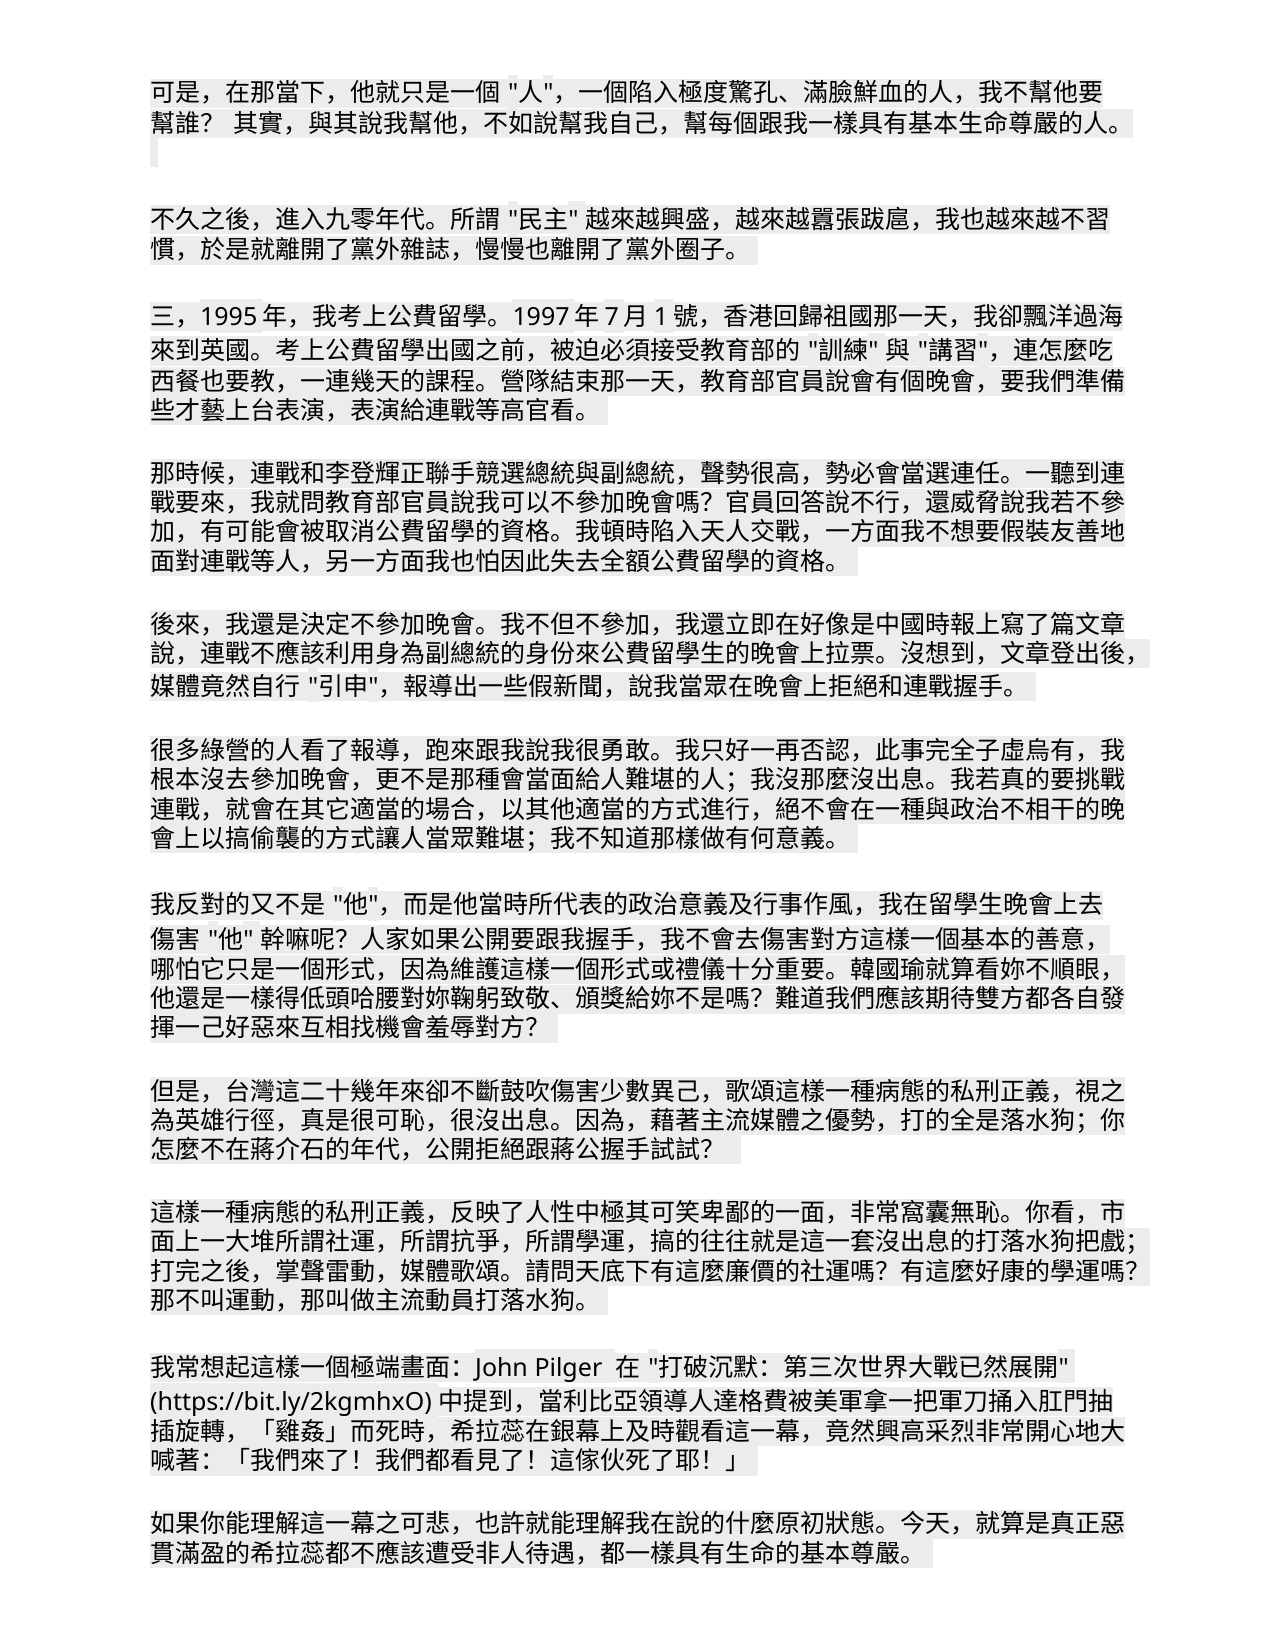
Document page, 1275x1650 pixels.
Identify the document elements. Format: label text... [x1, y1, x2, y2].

text 卡韓政變(167)：一封公開信--致高雄市立XX幼兒園園長 (後記) 陳真 2019. 09. 12. 底下要寫的這些，並非針對這位園長，只是以之為例，說明一種至少二十幾年來隨著所謂 "民主" 而盛行的現象。很多東西事關微妙，很難三言兩語，你只能綜合著讀，也許才能知道我究竟是在說什麼。 先說這位園長，當她公開製造了一種 "刻意不握手" 的印象事實之後，面對記者詢問，她卻表示之所以刻意不握手是因為 "打從心底就是不喜歡韓國瑜"。也就是說，她之不握手不但帶有個人好惡，而且事後還加以闡釋、宣揚。這時候，妳就不能怪記者胡亂報導、製造對立，因為這個帶有政治攻擊性的對立就是妳自己所製造。 不過，園長的例子畢竟不是一個好例子，因為她之所為算是很客氣了。但是，例子雖小，背後意義卻一樣重大。 法國有個哲學家叫做 Gilles Deleuze ，他在寫什麼我從不打算細看，恐怕也看不太懂。之所以不太懂，一大部份原因可能是在他身上，而非我之魯鈍。不過，曾經讀過他的一個想法，我倒是可以理解。這個想法我曾提過，用我的話來表達差不多是這樣： 一個人渣，大家都很堵爛，巴不得他趕快去死一死。可當他真的來到死亡邊緣，飽受痛苦之際，我們就忘記了他的各種卑鄙行為與身份，而只關切他是個 "人"，對之產生憐憫。可當他又悠悠醒來，又是一尾活龍時，我們便又想他是 "誰" 來了，"媽的，這個人渣！怎麼不趕快去死一死！" 而我要說的就是 "人" 這個原初狀態之基本重要性，而不僅僅是 "誰"。這就好比說醫生每天看病，眼前的每個病人理當就是一個個 "人"，而不是 "誰誰誰"。做為一個醫生，我不管你貧富貴賤，也不在乎顏色，甚至不管你的一切是非善惡，人渣也好，大善人也罷，統統都是處於 "人" 這樣一個原初狀態。 今天，哪怕是任何一個貪官污吏，倘若掉入海裏或遭到暴徒攻擊，我一樣會拼了命跳入海裏救你或甚至為你擋拳頭擋子彈，為什麼呢？因為在那當下，你是 "誰" 已無關緊要，重要的是你是一個 "人"，你會痛苦，會哀嚎，會難堪，會感到羞辱，會恐懼，因此而有著一種生命尊嚴的基本神聖性。即便是一個人渣的痛苦也一樣具有神聖的意義與價值不是嗎？我們不該連這樣一種原初狀態的基礎人性與人倫關係都要摧毀。 但是，過去這二十幾年來，台灣政治，特別是綠營一方，卻鼓吹一種變態的私刑正義，操弄方法是這樣： 先把某種僅僅只是屬於 "觀點" 或 "意見" 的東西給抬舉成一種絕對道德 (例如台獨，例如反核，例如公投)，然後，凡是沒有把它們視為絕對道德或絕對正義的人就是敵人；對於敵人，便可根據正義之名加以任何攻擊，完全可以不擇手段。簡單說就是你根本不用把他當成一個人，儘管用一切手段去摧毀敵人們的人格、名譽、尊嚴、工作及身體安全等等等，乃至傷害其家人也沒關係。凡是這麼做的人，就會受到主流社會的歌頌與稱讚。 我講得很文雅，但是各位只要想一想現實生活中的各種攻擊實例就能明白，韓國瑜及其家人之一整年每天被抹黑就是一例。這樣一種變態的私刑正義往往相當卑鄙，因為它從來都不是以弱擊強，而是專門打落水狗，打擊少數異已或弱勢，就如同過去台灣人 (特別是年輕一代) 群起攻擊人數少得可憐的台獨，而如今卻群起傷害人數同樣少得可憐的主張統一者一樣。 這樣一種變態的私刑正義認為：只要我站在主流這一邊，只要我自認為是對的，我便可為所欲為。 這傷害了兩個東西，一是人性，傷害了我所說的人倫關係的原初狀態，傷害了做為一個人應有的生命尊嚴之神聖性，其次也傷害了一種基本秩序，比方說某種典章制度與禮儀規範或是文官體系等等等。 為什麼我們常說文官體系的中立價值很重要，因為它是一個文明社會之所以有可能運作的基礎。這樣一種基礎或中立性一旦摧毀，其實就等於摧毀了一個社會，而這就是民進黨長年以來所鼓吹的所謂 "民主自由"，鼓勵任何人根據某種主流顏色去傷害任何少數異己，然後說這就是正義。 例子說不完，但我可以舉三個曾經說過的反例： 一，大約三十年前，我的好朋友翁金珠老師好像是當立委 (民進黨)。有一天，她跟我提到說她帶了一些學生去立法院參加一個好像是反對高學費的公聽會，會議中也有教育部官員參加。翁老師說，那些她帶去的學生講話態度很囂張跋扈，很不客氣，罵官員像在罵狗一樣。翁老師很生氣，就反過來罵這些學生說 "你們怎麼可以用這種態度對人、特別是對長輩講話？" 我聽了很感動，因為我相信這事很重要，它很微妙，但很基本，它就像浴盆裏的小嬰兒，在伸張所謂正義的同時，我們應該把髒水倒掉，但不要連嬰兒也一起倒掉了。 二，1987年解嚴前後，我曾經在黨外雜誌義務工作兩三年。有一天，高雄有個群眾抗爭。我既是記者也是參與者。那一次，群眾逮到一個人身上偷帶相機，認定是特務，於是一群人馬上把他包圍起來，對他動粗。我清楚記得當有人往他臉上揮出第一拳時，那個特務的眼角隨即裂開，湧出一股鮮血。我一直記得他極度驚懼的眼神。接著便是群眾一擁而上的拳打腳踢。 群眾都認識我，我大聲叫大家不要打，但是沒有人要聽我的，情急之下我就抱住那個特務，用背部幫他擋拳頭，同時幫他擠出一道空間，讓他脫逃。他像飛一樣地逃走了，連相機都不要了。 事後，我寫了一篇報導，但我沒寫我掩護他逃走的這一段，我只文謅謅地寫說，"當他眼角湧出一股鮮血時，映照著熾熱的陽光，感覺異樣地刺眼"。雜誌社老闆事後責怪我怎麼寫這種 "同情特務" 的文章。我沒有回答。他要是知道我在現場還替特務挨揍、幫忙逃走，恐怕會懷疑我是不是也是特務。 可是，在那當下，他就只是一個 "人"，一個陷入極度驚孔、滿臉鮮血的人，我不幫他要幫誰？ 其實，與其說我幫他，不如說幫我自己，幫每個跟我一樣具有基本生命尊嚴的人。 不久之後，進入九零年代。所謂 "民主" 越來越興盛，越來越囂張跋扈，我也越來越不習慣，於是就離開了黨外雜誌，慢慢也離開了黨外圈子。 三，1995年，我考上公費留學。1997年7月1號，香港回歸祖國那一天，我卻飄洋過海來到英國。考上公費留學出國之前，被迫必須接受教育部的 "訓練" 與 "講習"，連怎麼吃西餐也要教，一連幾天的課程。營隊結束那一天，教育部官員說會有個晚會，要我們準備些才藝上台表演，表演給連戰等高官看。 那時候，連戰和李登輝正聯手競選總統與副總統，聲勢很高，勢必會當選連任。一聽到連戰要來，我就問教育部官員說我可以不參加晚會嗎？官員回答說不行，還威脅說我若不參加，有可能會被取消公費留學的資格。我頓時陷入天人交戰，一方面我不想要假裝友善地面對連戰等人，另一方面我也怕因此失去全額公費留學的資格。 後來，我還是決定不參加晚會。我不但不參加，我還立即在好像是中國時報上寫了篇文章說，連戰不應該利用身為副總統的身份來公費留學生的晚會上拉票。沒想到，文章登出後，媒體竟然自行 "引申"，報導出一些假新聞，說我當眾在晚會上拒絕和連戰握手。 很多綠營的人看了報導，跑來跟我說我很勇敢。我只好一再否認，此事完全子虛烏有，我根本沒去參加晚會，更不是那種會當面給人難堪的人；我沒那麼沒出息。我若真的要挑戰連戰，就會在其它適當的場合，以其他適當的方式進行，絕不會在一種與政治不相干的晚會上以搞偷襲的方式讓人當眾難堪；我不知道那樣做有何意義。 我反對的又不是 "他"，而是他當時所代表的政治意義及行事作風，我在留學生晚會上去傷害 "他" 幹嘛呢？人家如果公開要跟我握手，我不會去傷害對方這樣一個基本的善意，哪怕它只是一個形式，因為維護這樣一個形式或禮儀十分重要。韓國瑜就算看妳不順眼，他還是一樣得低頭哈腰對妳鞠躬致敬、頒獎給妳不是嗎？難道我們應該期待雙方都各自發揮一己好惡來互相找機會羞辱對方？ 但是，台灣這二十幾年來卻不斷鼓吹傷害少數異己，歌頌這樣一種病態的私刑正義，視之為英雄行徑，真是很可恥，很沒出息。因為，藉著主流媒體之優勢，打的全是落水狗；你怎麼不在蔣介石的年代，公開拒絕跟蔣公握手試試？ 這樣一種病態的私刑正義，反映了人性中極其可笑卑鄙的一面，非常窩囊無恥。你看，市面上一大堆所謂社運，所謂抗爭，所謂學運，搞的往往就是這一套沒出息的打落水狗把戲；打完之後，掌聲雷動，媒體歌頌。請問天底下有這麼廉價的社運嗎？有這麼好康的學運嗎？那不叫運動，那叫做主流動員打落水狗。 我常想起這樣一個極端畫面：John Pilger 在 "打破沉默：第三次世界大戰已然展開" (https://bit.ly/2kgmhxO) 中提到，當利比亞領導人達格費被美軍拿一把軍刀捅入肛門抽插旋轉，「雞姦」而死時，希拉蕊在銀幕上及時觀看這一幕，竟然興高采烈非常開心地大喊著：「我們來了！我們都看見了！這傢伙死了耶！」 如果你能理解這一幕之可悲，也許就能理解我在說的什麼原初狀態。今天，就算是真正惡貫滿盈的希拉蕊都不應該遭受非人待遇，都一樣具有生命的基本尊嚴。 很多傻蛋也許會說，那你怎麼可以寫文章罵比方說郭台銘或柯文哲是混蛋人渣？對於這種傻到爆的質疑，我只能說，你真的看不出來裏頭的差別嗎？寫文章罵人是一回事，公開偷襲式的羞辱又是另一回事。前者之開罵，必然指涉對方之特定卑劣言行，而且不會使人當下措手不及而當眾出醜，後者卻存心只是想使人無端受辱。 而且，我罵人都會讓對方知道，比方說我會把罵人的文章用email或信件寄給當事人。目的就是要讓對方知道：如果你要去告我，讓我去坐牢，我是願意付出代價的。我希望彼此儘可能是在一種公平的位置上，而不會利用你沒法翻臉的公開場合來羞辱你，使你難堪，而你卻又不能對我惡言相向。 這些道理，在我看來極端重要。因為那不僅僅是 “一種” 正義，而是一切事物與文明、一切善惡是非之所以能成立的基礎與共識，比九二共識還更加重要一百萬倍。我不認為這個文明的基礎、生活的基礎、人性的基礎之原初狀態是一種透過協商而產生的人為共識，它理當存在我們的共同人性之中；毀了它，其實也就等於毀了一切。 [150, 75, 1125, 1568]
